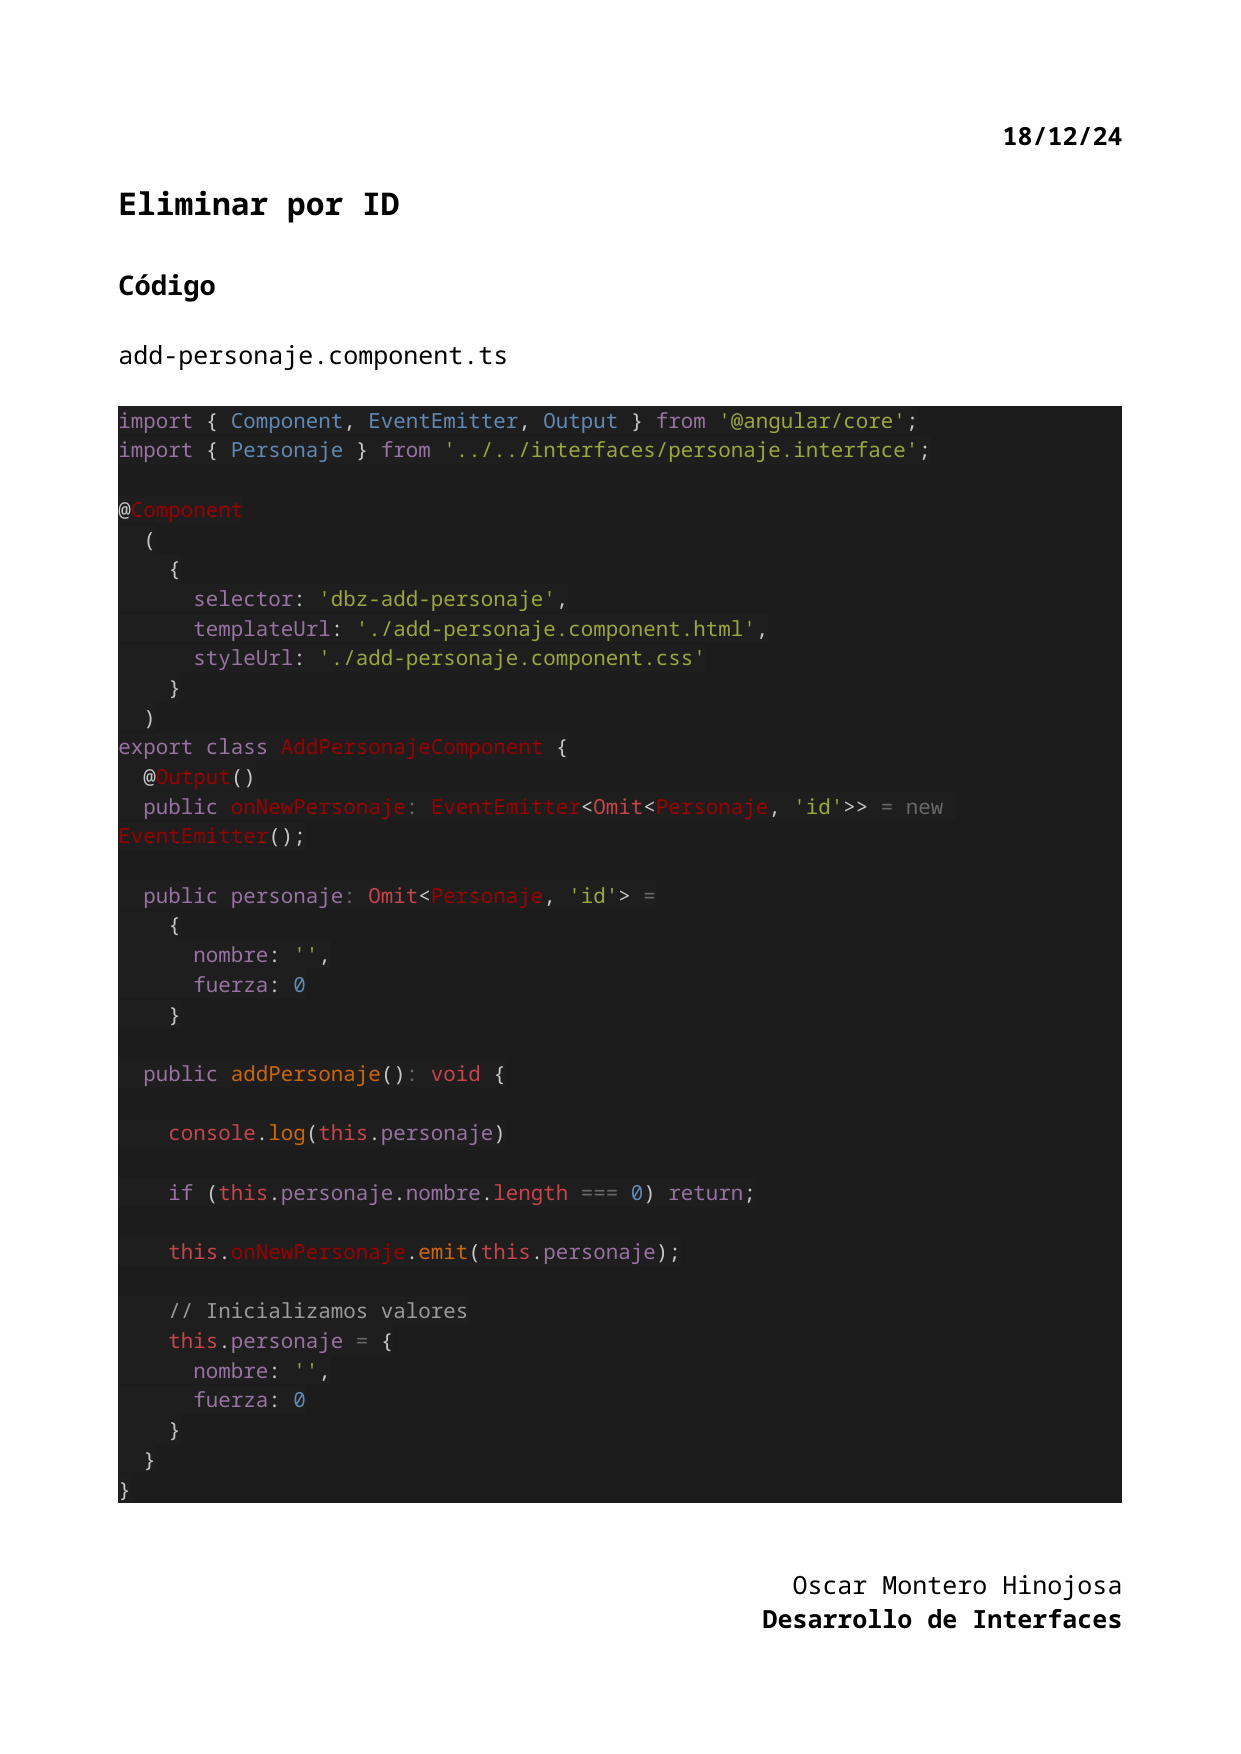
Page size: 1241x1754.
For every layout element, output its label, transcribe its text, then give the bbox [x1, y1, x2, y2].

text { [118, 553, 1122, 583]
text Código [118, 267, 1122, 304]
text ( [118, 523, 1122, 553]
text // Inicializamos valores [118, 1295, 1122, 1325]
text public addPersonaje(): void { [118, 1058, 1122, 1087]
text fuerza: 0 [118, 969, 1122, 998]
text } [118, 1414, 1122, 1444]
text Eliminar por ID [118, 182, 1122, 224]
text { [118, 909, 1122, 939]
text templateUrl: './add-personaje.component.html', [118, 612, 1122, 642]
text add-personaje.component.ts [118, 338, 1122, 372]
text this.personaje = { [118, 1325, 1122, 1355]
text } [118, 998, 1122, 1028]
text } [118, 1444, 1122, 1473]
text @Component [118, 494, 1122, 523]
text nombre: '', [118, 939, 1122, 969]
text } [118, 1473, 1122, 1503]
text selector: 'dbz-add-personaje', [118, 583, 1122, 612]
text styleUrl: './add-personaje.component.css' [118, 642, 1122, 672]
text import { Component, EventEmitter, Output } from '@angular/core'; [118, 406, 1122, 434]
text nombre: '', [118, 1355, 1122, 1384]
text public onNewPersonaje: EventEmitter<Omit<Personaje, 'id'>> = new EventEmitter(); [118, 791, 1122, 850]
text public personaje: Omit<Personaje, 'id'> = [118, 880, 1122, 909]
text @Output() [118, 761, 1122, 791]
text this.onNewPersonaje.emit(this.personaje); [118, 1236, 1122, 1266]
text console.log(this.personaje) [118, 1117, 1122, 1147]
text if (this.personaje.nombre.length === 0) return; [118, 1177, 1122, 1206]
text } [118, 672, 1122, 702]
text fuerza: 0 [118, 1384, 1122, 1414]
text export class AddPersonajeComponent { [118, 731, 1122, 761]
text ) [118, 702, 1122, 731]
text import { Personaje } from '../../interfaces/personaje.interface'; [118, 434, 1122, 464]
